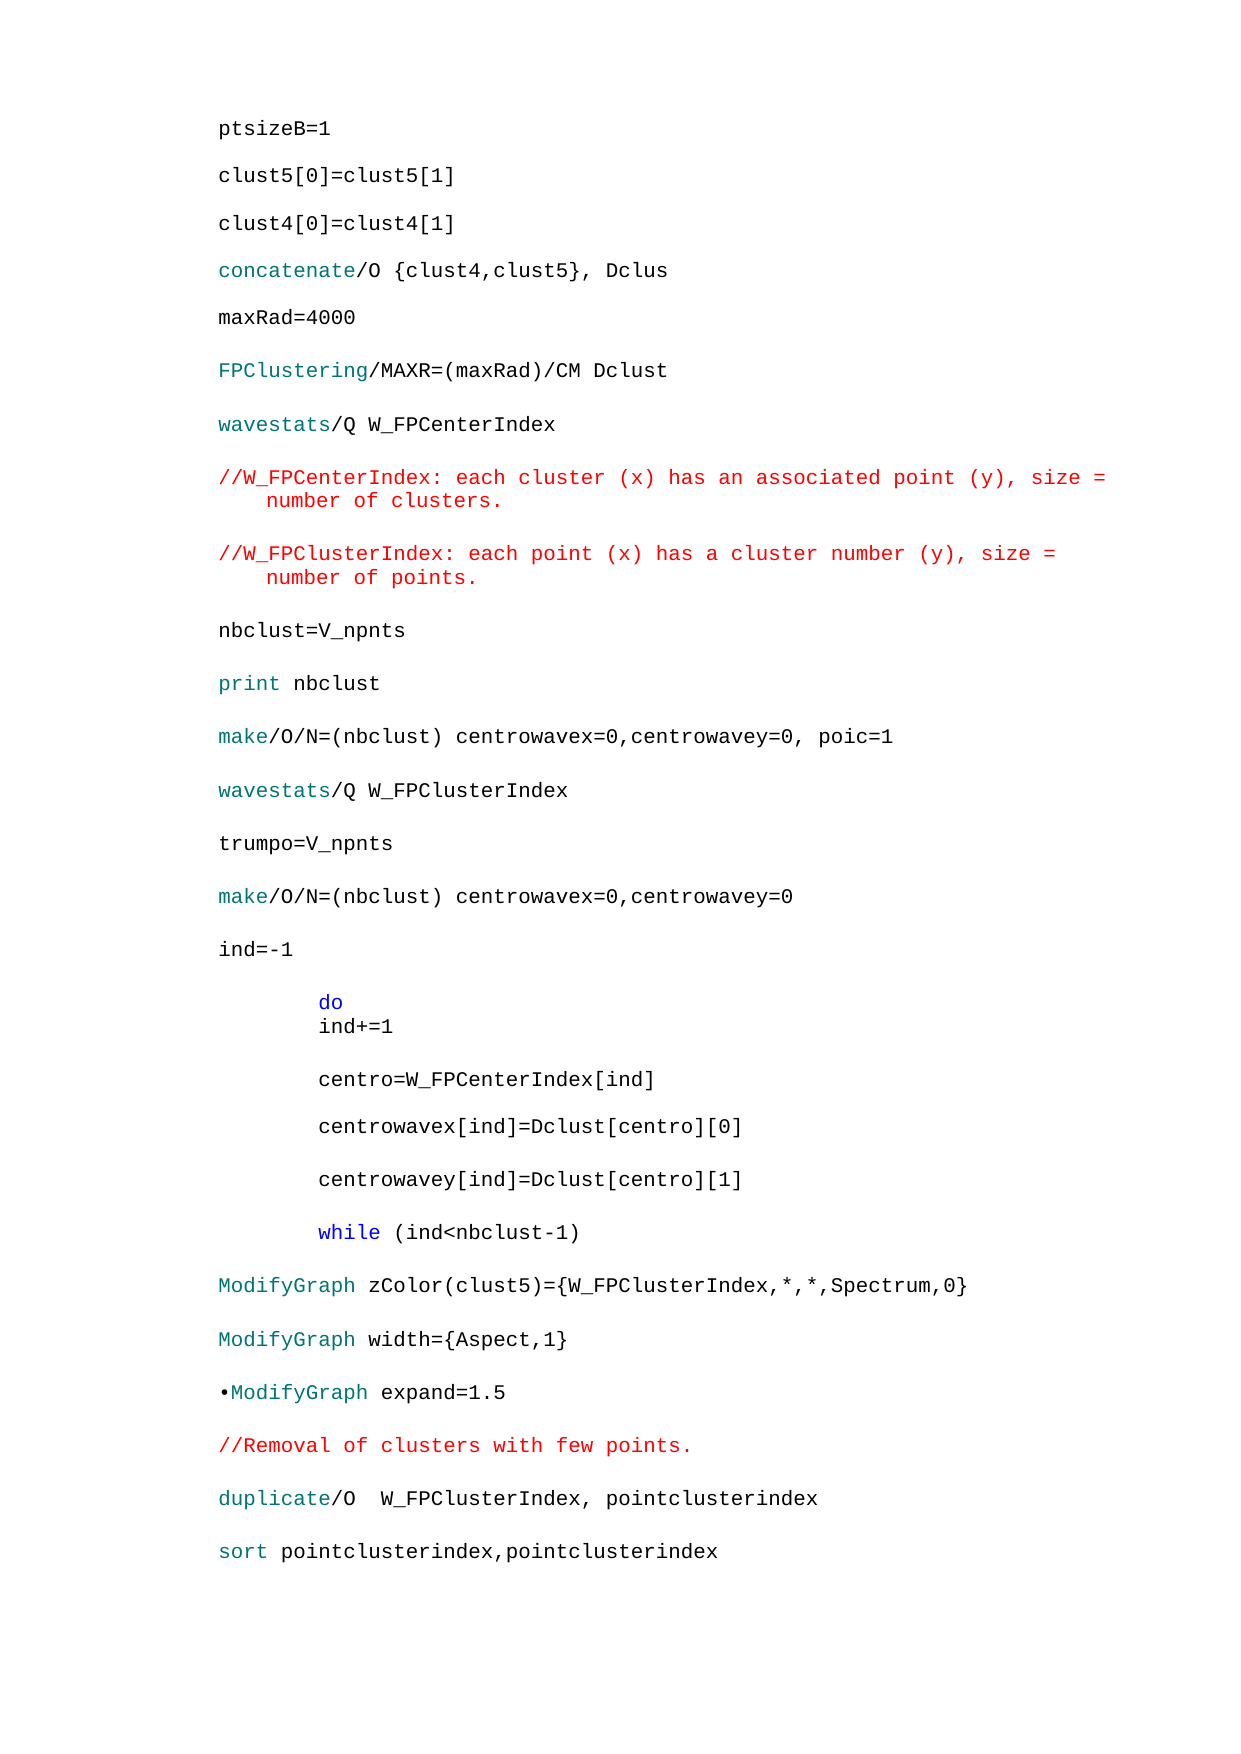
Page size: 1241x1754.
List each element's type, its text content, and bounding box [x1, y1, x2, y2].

text trumpo=V_npnts [118, 833, 1122, 856]
text •ModifyGraph expand=1.5 [118, 1382, 1122, 1405]
text duplicate/O W_FPClusterIndex, pointclusterindex [118, 1488, 1122, 1512]
text centro=W_FPCenterIndex[ind] [118, 1069, 1122, 1092]
text nbclust=V_npnts [118, 620, 1122, 644]
text clust5[0]=clust5[1] [118, 165, 1122, 189]
text ModifyGraph zColor(clust5)={W_FPClusterIndex,*,*,Spectrum,0} [118, 1276, 1122, 1299]
text ModifyGraph width={Aspect,1} [118, 1329, 1122, 1352]
text //Removal of clusters with few points. [118, 1435, 1122, 1458]
text do [118, 992, 1122, 1016]
text FPClustering/MAXR=(maxRad)/CM Dclust [118, 360, 1122, 384]
text ind=-1 [118, 939, 1122, 963]
text make/O/N=(nbclust) centrowavex=0,centrowavey=0 [118, 886, 1122, 909]
text wavestats/Q W_FPClusterIndex [118, 779, 1122, 803]
text ind+=1 [118, 1016, 1122, 1039]
text print nbclust [118, 673, 1122, 697]
text ptsizeB=1 [118, 118, 1122, 142]
text concatenate/O {clust4,clust5}, Dclus [118, 260, 1122, 284]
text while (ind<nbclust-1) [118, 1222, 1122, 1246]
text //W_FPCenterIndex: each cluster (x) has an associated point (y), size = number of clusters. [118, 467, 1122, 514]
text make/O/N=(nbclust) centrowavex=0,centrowavey=0, poic=1 [118, 726, 1122, 750]
text centrowavey[ind]=Dclust[centro][1] [118, 1169, 1122, 1193]
text wavestats/Q W_FPCenterIndex [118, 413, 1122, 437]
text //W_FPClusterIndex: each point (x) has a cluster number (y), size = number of points. [118, 543, 1122, 591]
text centrowavex[ind]=Dclust[centro][0] [118, 1116, 1122, 1140]
text sort pointclusterindex,pointclusterindex [118, 1541, 1122, 1565]
text clust4[0]=clust4[1] [118, 213, 1122, 236]
text maxRad=4000 [118, 307, 1122, 331]
